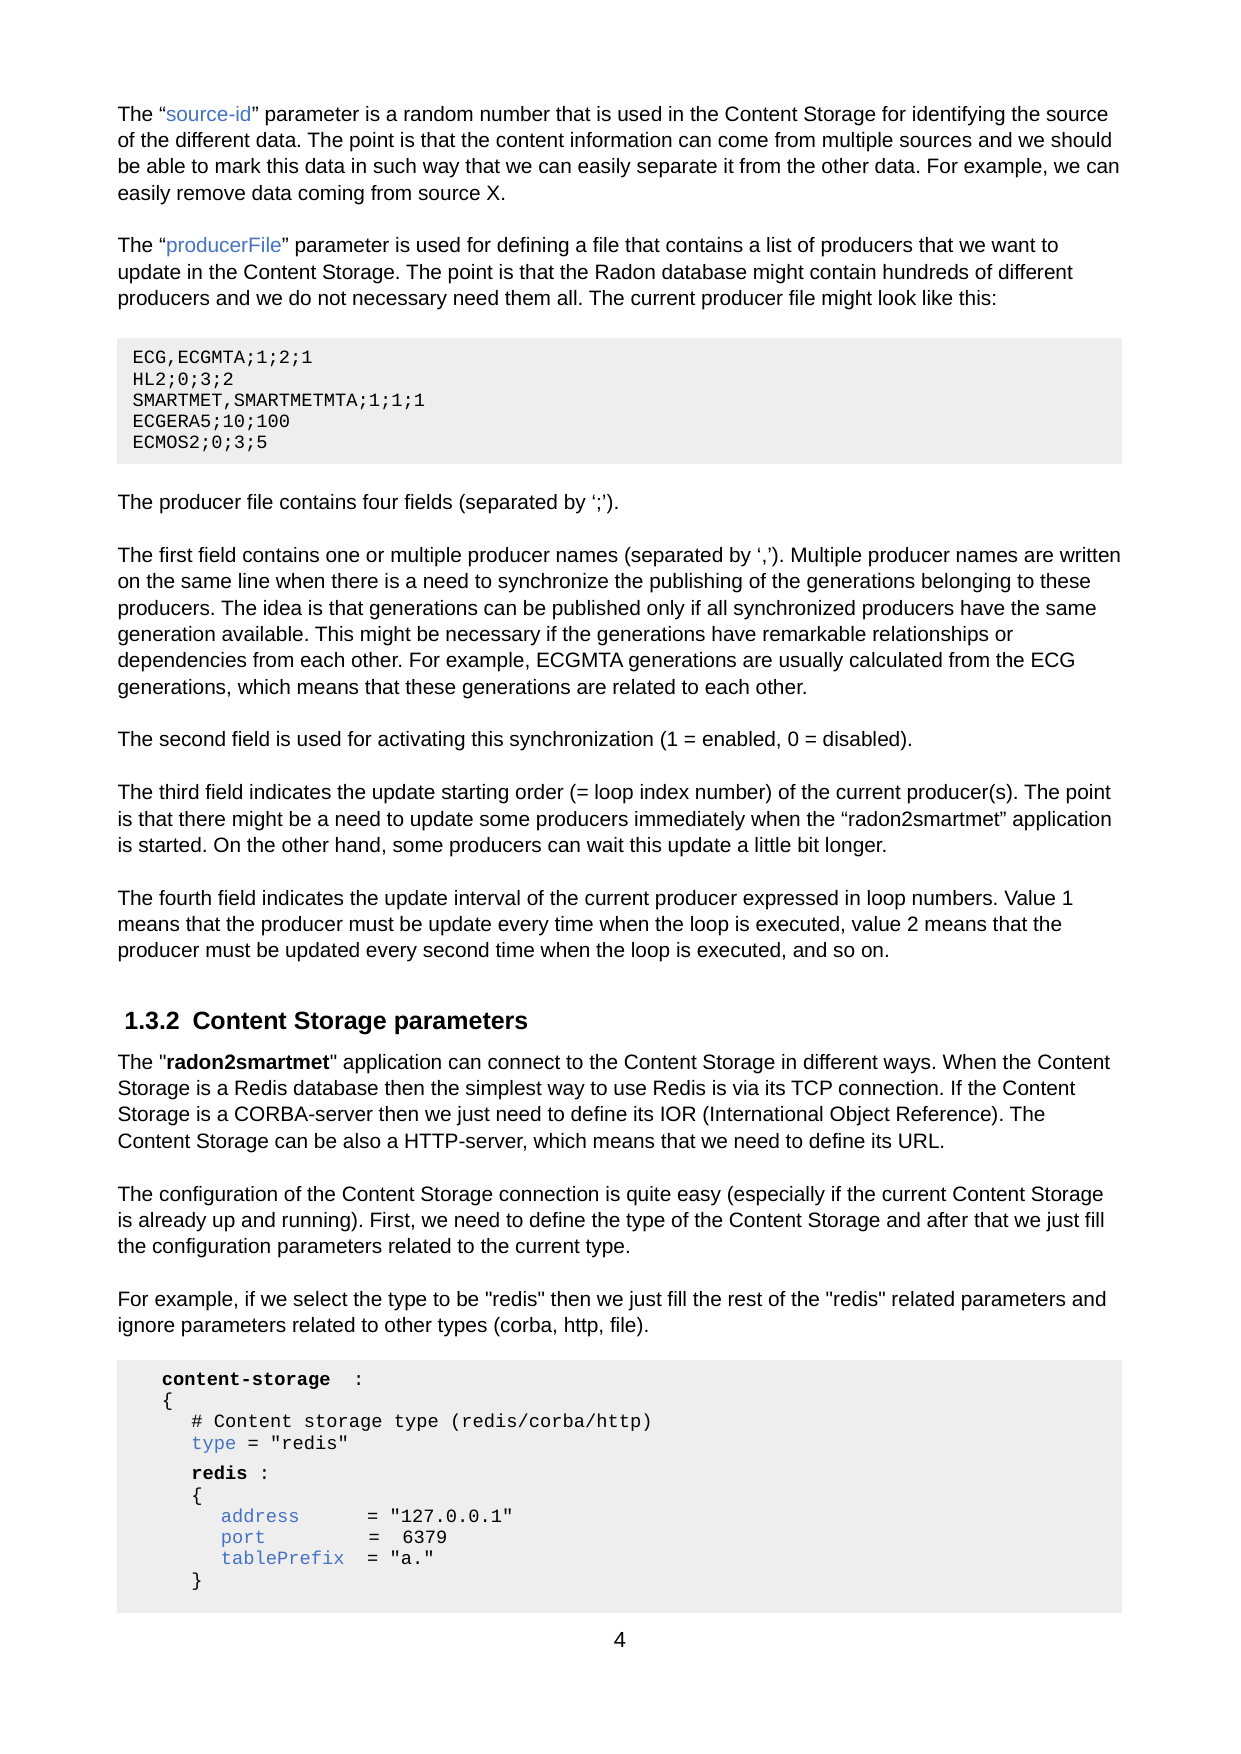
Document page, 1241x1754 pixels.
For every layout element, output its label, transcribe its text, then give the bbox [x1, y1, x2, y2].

text The "radon2smartmet" application can connect to the Content Storage in different ways. When the Content Storage is a Redis database then the simplest way to use Redis is via its TCP connection. If the Content Storage is a CORBA-server then we just need to define its IOR (International Object Reference). The Content Storage can be also a HTTP-server, which means that we need to define its URL. [117, 1049, 1122, 1153]
text } [117, 1570, 1122, 1592]
text redis : [117, 1464, 1122, 1485]
text port = 6379 [117, 1528, 1122, 1549]
text The configuration of the Content Storage connection is quite easy (especially if the current Content Storage is already up and running). First, we need to define the type of the Content Storage and after that we just fill the configuration parameters related to the current type. [117, 1181, 1122, 1258]
text address = "127.0.0.1" [117, 1507, 1122, 1528]
text { [117, 1391, 1122, 1412]
text ECGERA5;10;100 [117, 412, 1122, 433]
text type = "redis" [117, 1433, 1122, 1455]
subtitle Content Storage parameters [117, 1006, 1122, 1034]
text The first field contains one or multiple producer names (separated by ‘,’). Multiple producer names are written on the same line when there is a need to synchronize the publishing of the generations belonging to these producers. The idea is that generations can be published only if all synchronized producers have the same generation available. This might be necessary if the generations have remarkable relationships or dependencies from each other. For example, ECGMTA generations are usually calculated from the ECG generations, which means that these generations are related to each other. [117, 543, 1122, 698]
text For example, if we select the type to be "redis" then we just fill the rest of the "redis" related parameters and ignore parameters related to other types (corba, http, file). [117, 1287, 1122, 1337]
text The fourth field indicates the update interval of the current producer expressed in loop numbers. Value 1 means that the producer must be update every time when the loop is executed, value 2 means that the producer must be updated every second time when the loop is executed, and so on. [117, 885, 1122, 962]
text The producer file contains four fields (separated by ‘;’). [117, 490, 1122, 514]
text content-storage : [117, 1370, 1122, 1391]
text ECG,ECGMTA;1;2;1 [117, 348, 1122, 369]
text The third field indicates the update starting order (= loop index number) of the current producer(s). The point is that there might be a need to update some producers immediately when the “radon2smartmet” application is started. On the other hand, some producers can wait this update a little bit longer. [117, 780, 1122, 857]
text ECMOS2;0;3;5 [117, 433, 1122, 454]
text { [117, 1485, 1122, 1507]
text HL2;0;3;2 [117, 369, 1122, 391]
text The “source-id” parameter is a random number that is used in the Content Storage for identifying the source of the different data. The point is that the content information can come from multiple sources and we should be able to mark this data in such way that we can easily separate it from the other data. For example, we can easily remove data coming from source X. [117, 101, 1122, 204]
text SMARTMET,SMARTMETMTA;1;1;1 [117, 391, 1122, 412]
text # Content storage type (redis/corba/http) [117, 1412, 1122, 1433]
text tablePrefix = "a." [117, 1549, 1122, 1570]
text The second field is used for activating this synchronization (1 = enabled, 0 = disabled). [117, 727, 1122, 751]
text The “producerFile” parameter is used for defining a file that contains a list of producers that we want to update in the Content Storage. The point is that the Radon database might contain hundreds of different producers and we do not necessary need them all. The current producer file might look like this: [117, 233, 1122, 310]
